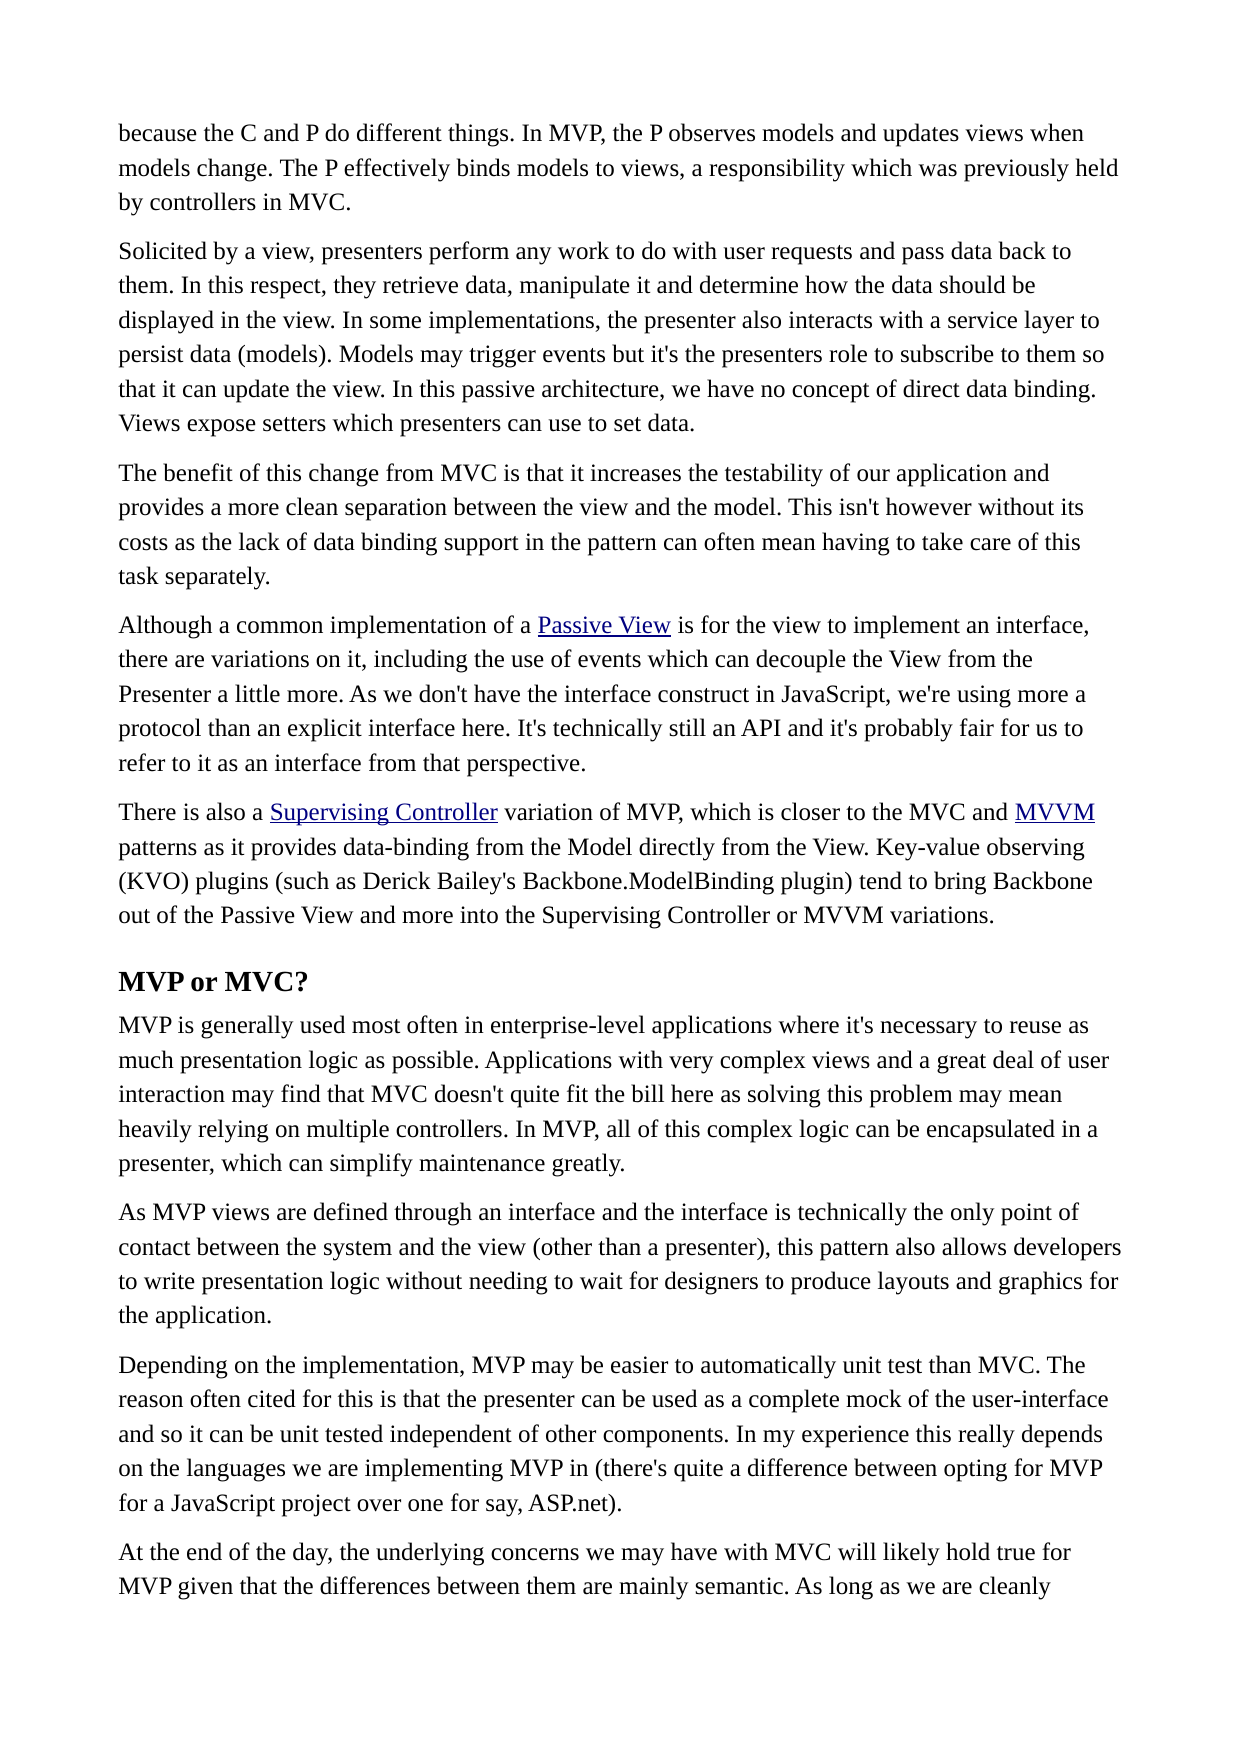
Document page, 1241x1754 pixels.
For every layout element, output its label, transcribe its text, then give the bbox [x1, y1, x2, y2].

text Although a common implementation of a Passive View is for the view to implement an interface, there are variations on it, including the use of events which can decouple the View from the Presenter a little more. As we don't have the interface construct in JavaScript, we're using more a protocol than an explicit interface here. It's technically still an API and it's probably fair for us to refer to it as an interface from that perspective. [118, 610, 1122, 777]
text because the C and P do different things. In MVP, the P observes models and updates views when models change. The P effectively binds models to views, a responsibility which was previously held by controllers in MVC. [118, 118, 1122, 216]
text The benefit of this change from MVC is that it increases the testability of our application and provides a more clean separation between the view and the model. This isn't however without its costs as the lack of data binding support in the pattern can often mean having to take care of this task separately. [118, 458, 1122, 590]
text Solicited by a view, presenters perform any work to do with user requests and pass data back to them. In this respect, they retrieve data, manipulate it and determine how the data should be displayed in the view. In some implementations, the presenter also interacts with a service layer to persist data (models). Models may trigger events but it's the presenters role to subscribe to them so that it can update the view. In this passive architecture, we have no concept of direct data binding. Views expose setters which presenters can use to set data. [118, 236, 1122, 437]
text At the end of the day, the underlying concerns we may have with MVC will likely hold true for MVP given that the differences between them are mainly semantic. As long as we are cleanly [118, 1537, 1122, 1600]
text Depending on the implementation, MVP may be easier to automatically unit test than MVC. The reason often cited for this is that the presenter can be used as a complete mock of the user-interface and so it can be unit tested independent of other components. In my experience this really depends on the languages we are implementing MVP in (there's quite a difference between opting for MVP for a JavaScript project over one for say, ASP.net). [118, 1350, 1122, 1516]
text There is also a Supervising Controller variation of MVP, which is closer to the MVC and MVVM patterns as it provides data-binding from the Model directly from the View. Key-value observing (KVO) plugins (such as Derick Bailey's Backbone.ModelBinding plugin) tend to bring Backbone out of the Passive View and more into the Supervising Controller or MVVM variations. [118, 797, 1122, 929]
subtitle MVP or MVC? [118, 964, 1122, 998]
text MVP is generally used most often in enterprise-level applications where it's necessary to reuse as much presentation logic as possible. Applications with very complex views and a great deal of user interaction may find that MVC doesn't quite fit the bill here as solving this problem may mean heavily relying on multiple controllers. In MVP, all of this complex logic can be encapsulated in a presenter, which can simplify maintenance greatly. [118, 1010, 1122, 1177]
text As MVP views are defined through an interface and the interface is technically the only point of contact between the system and the view (other than a presenter), this pattern also allows developers to write presentation logic without needing to wait for designers to produce layouts and graphics for the application. [118, 1197, 1122, 1329]
